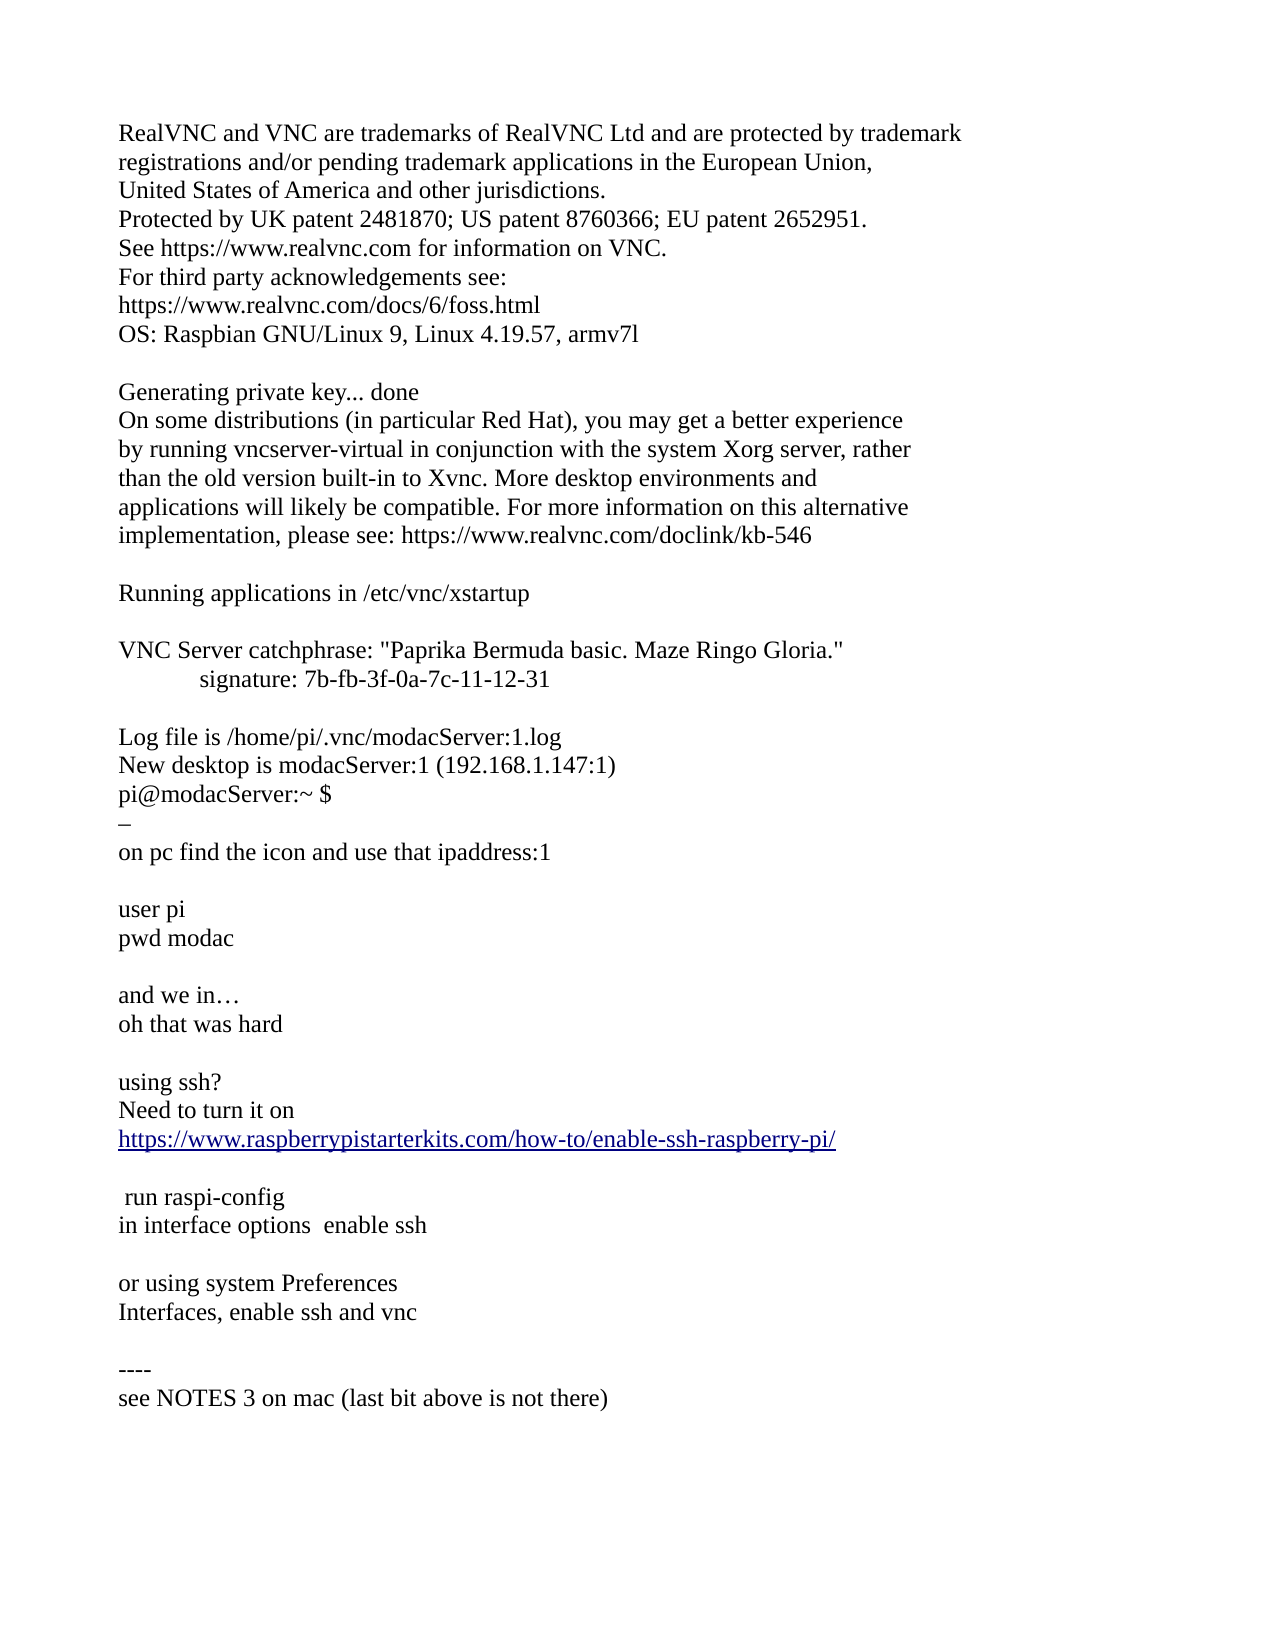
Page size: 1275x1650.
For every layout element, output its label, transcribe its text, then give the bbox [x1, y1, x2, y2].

text applications will likely be compatible. For more information on this alternative [118, 492, 1157, 521]
text On some distributions (in particular Red Hat), you may get a better experience [118, 406, 1157, 434]
text Need to turn it on [118, 1096, 1157, 1124]
text Protected by UK patent 2481870; US patent 8760366; EU patent 2652951. [118, 204, 1157, 233]
text https://www.realvnc.com/docs/6/foss.html [118, 291, 1157, 319]
text pi@modacServer:~ $ [118, 779, 1157, 808]
text Generating private key... done [118, 377, 1157, 406]
text Log file is /home/pi/.vnc/modacServer:1.log [118, 722, 1157, 751]
text https://www.raspberrypistarterkits.com/how-to/enable-ssh-raspberry-pi/ [118, 1124, 1157, 1153]
text user pi [118, 894, 1157, 923]
text than the old version built-in to Xvnc. More desktop environments and [118, 463, 1157, 492]
text oh that was hard [118, 1009, 1157, 1038]
text or using system Preferences [118, 1268, 1157, 1297]
text registrations and/or pending trademark applications in the European Union, [118, 147, 1157, 176]
text ---- [118, 1354, 1157, 1383]
text see NOTES 3 on mac (last bit above is not there) [118, 1383, 1157, 1412]
text signature: 7b-fb-3f-0a-7c-11-12-31 [118, 664, 1157, 693]
text RealVNC and VNC are trademarks of RealVNC Ltd and are protected by trademark [118, 118, 1157, 147]
text VNC Server catchphrase: "Paprika Bermuda basic. Maze Ringo Gloria." [118, 636, 1157, 664]
text implementation, please see: https://www.realvnc.com/doclink/kb-546 [118, 521, 1157, 549]
text – [118, 808, 1157, 837]
text OS: Raspbian GNU/Linux 9, Linux 4.19.57, armv7l [118, 319, 1157, 348]
text New desktop is modacServer:1 (192.168.1.147:1) [118, 751, 1157, 779]
text on pc find the icon and use that ipaddress:1 [118, 837, 1157, 866]
text and we in… [118, 981, 1157, 1009]
text in interface options enable ssh [118, 1211, 1157, 1239]
text Running applications in /etc/vnc/xstartup [118, 578, 1157, 607]
text by running vncserver-virtual in conjunction with the system Xorg server, rather [118, 434, 1157, 463]
text run raspi-config [118, 1182, 1157, 1211]
text See https://www.realvnc.com for information on VNC. [118, 233, 1157, 262]
text United States of America and other jurisdictions. [118, 176, 1157, 204]
text pwd modac [118, 923, 1157, 952]
text using ssh? [118, 1067, 1157, 1096]
text For third party acknowledgements see: [118, 262, 1157, 291]
text Interfaces, enable ssh and vnc [118, 1297, 1157, 1326]
